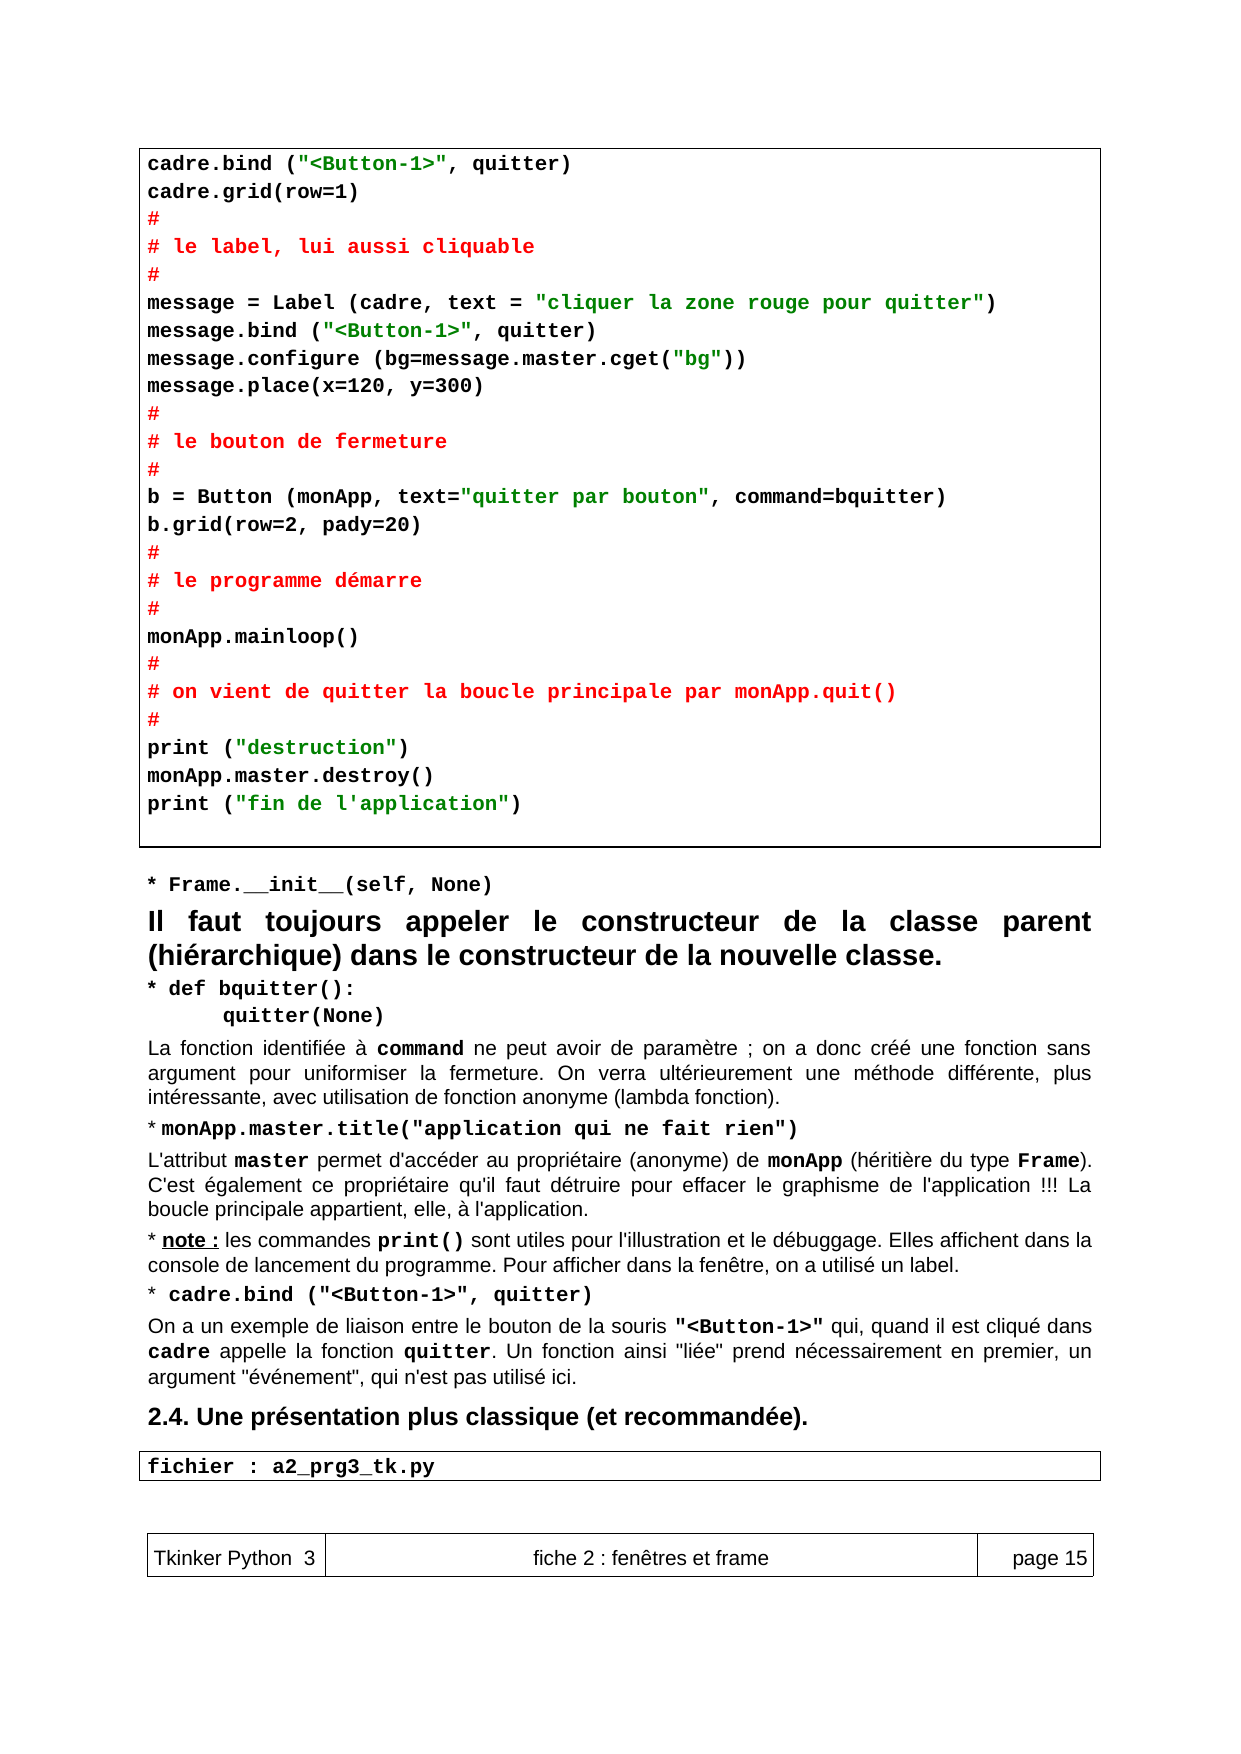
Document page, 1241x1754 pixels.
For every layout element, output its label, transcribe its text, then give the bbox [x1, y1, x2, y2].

subtitle * cadre.bind ("<Button-1>", quitter) [148, 1281, 1093, 1307]
text On a un exemple de liaison entre le bouton de la souris "<Button-1>" qui, quand il est cliqué dans cadre appelle la fonction quitter. Un fonction ainsi "liée" prend nécessairement en premier, un argument "événement", qui n'est pas utilisé ici. [148, 1313, 1093, 1389]
text * monApp.master.title("application qui ne fait rien") [148, 1115, 1093, 1141]
text La fonction identifiée à command ne peut avoir de paramètre ; on a donc créé une fonction sans argument pour uniformiser la fermeture. On verra ultérieurement une méthode différente, plus intéressante, avec utilisation de fonction anonyme (lambda fonction). [148, 1035, 1093, 1109]
subtitle * Frame.__init__(self, None) [148, 872, 1093, 898]
text L'attribut master permet d'accéder au propriétaire (anonyme) de monApp (héritière du type Frame). C'est également ce propriétaire qu'il faut détruire pour effacer le graphisme de l'application !!! La boucle principale appartient, elle, à l'application. [148, 1147, 1093, 1221]
subtitle quitter(None) [148, 1006, 1093, 1029]
subtitle 2.4. Une présentation plus classique (et recommandée). [148, 1402, 1093, 1430]
subtitle * def bquitter(): [148, 976, 1093, 1001]
table_header fichier : a2_prg3_tk.py [140, 1452, 1100, 1480]
text * note : les commandes print() sont utiles pour l'illustration et le débuggage. Elles affichent dans la console de lancement du programme. Pour afficher dans la fenêtre, on a utilisé un label. [148, 1227, 1093, 1277]
table_cell cadre.bind ("<Button-1>", quitter) cadre.grid(row=1) # # le label, lui aussi cliquable # message = Label (cadre, text = "cliquer la zone rouge pour quitter") message.bind ("<Button-1>", quitter) message.configure (bg=message.master.cget("bg")) message.place(x=120, y=300) # # le bouton de fermeture # b = Button (monApp, text="quitter par bouton", command=bquitter) b.grid(row=2, pady=20) # # le programme démarre # monApp.mainloop() # # on vient de quitter la boucle principale par monApp.quit() # print ("destruction") monApp.master.destroy() print ("fin de l'application") [140, 149, 1100, 846]
text Il faut toujours appeler le constructeur de la classe parent (hiérarchique) dans le constructeur de la nouvelle classe. [148, 904, 1093, 971]
